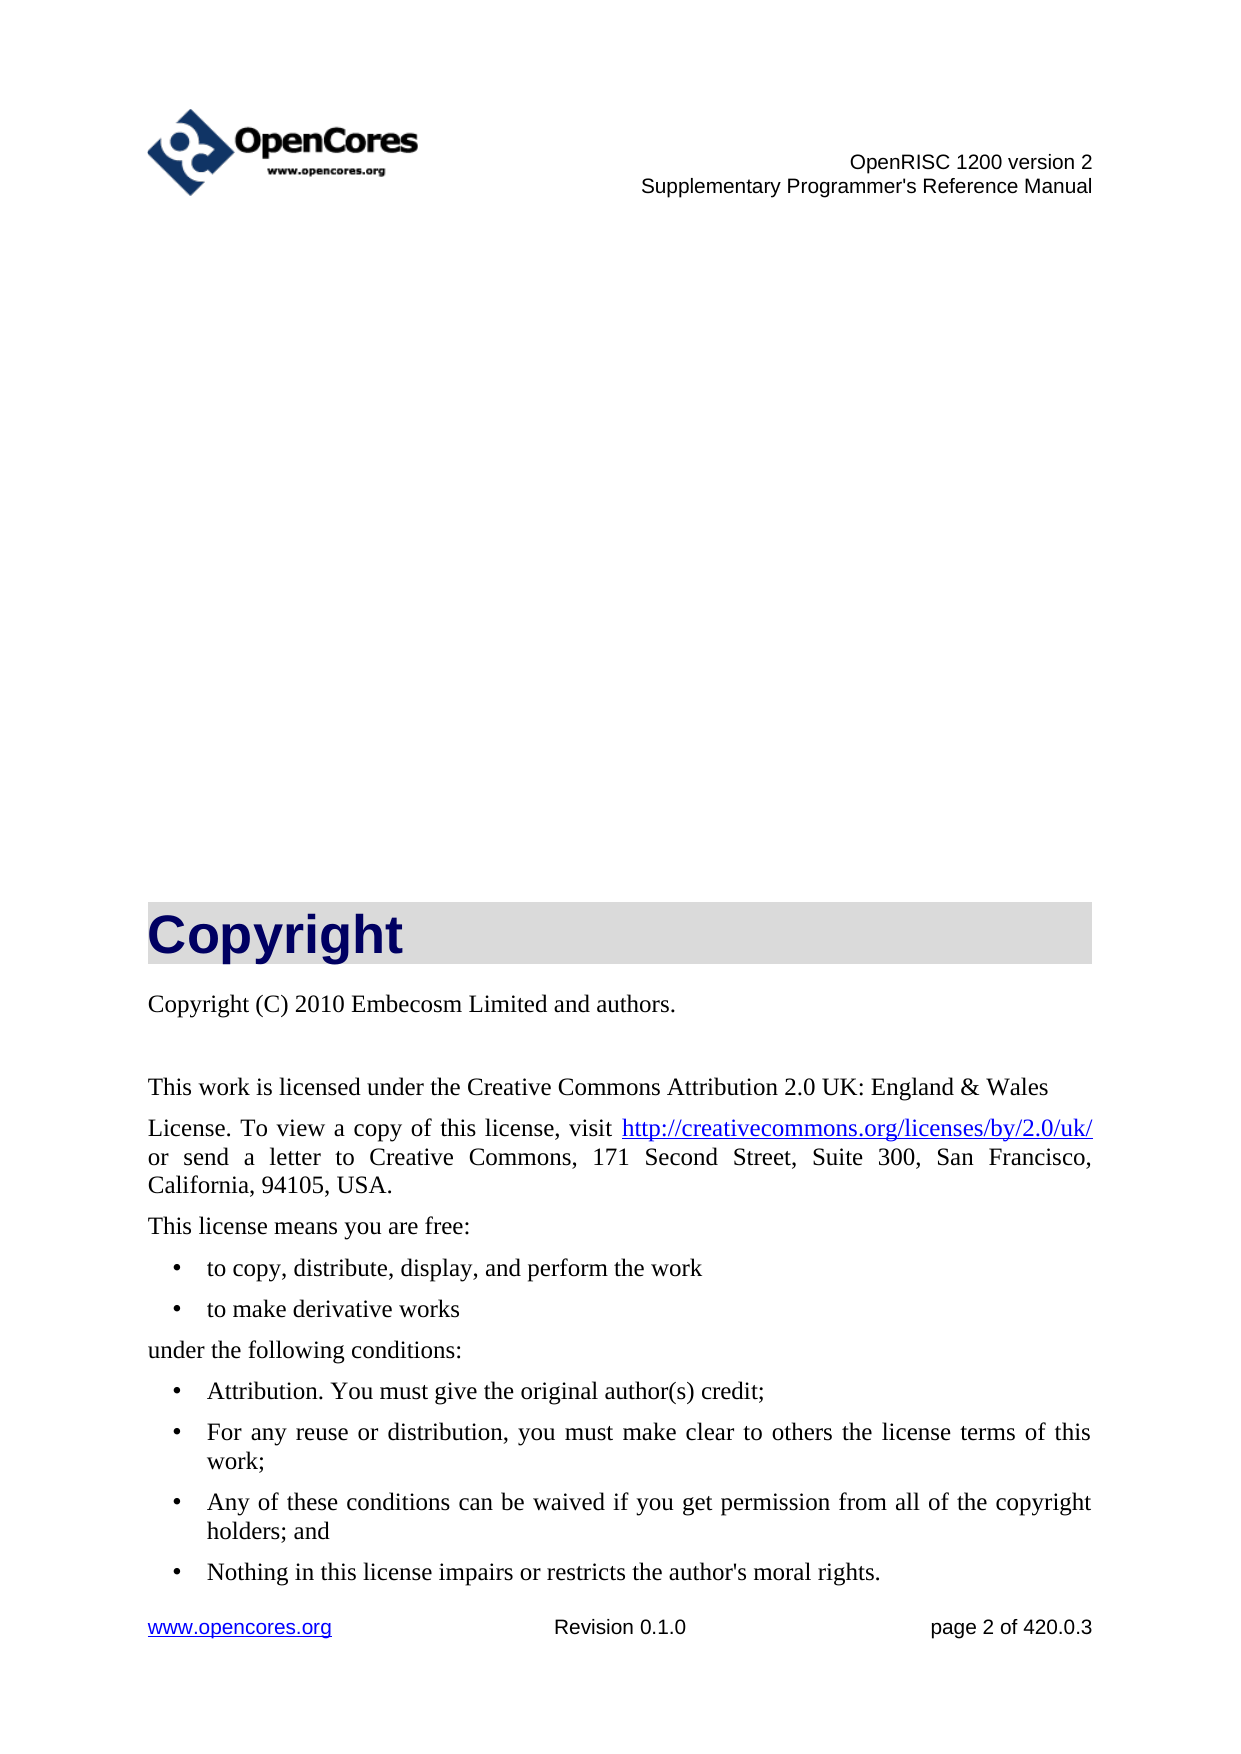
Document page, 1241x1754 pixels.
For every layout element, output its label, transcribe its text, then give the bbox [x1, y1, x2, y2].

text Copyright (C) 2010 Embecosm Limited and authors. [148, 989, 1092, 1018]
list For any reuse or distribution, you must make clear to others the license terms of this work; [177, 1417, 1092, 1475]
list to make derivative works [177, 1294, 1092, 1322]
subtitle Copyright [148, 902, 1092, 964]
list Any of these conditions can be waived if you get permission from all of the copyright holders; and [177, 1487, 1092, 1544]
list to copy, distribute, display, and perform the work [177, 1253, 1092, 1281]
list Attribution. You must give the original author(s) credit; [177, 1376, 1092, 1405]
picture [147, 109, 418, 196]
text This license means you are free: [148, 1211, 1092, 1240]
text License. To view a copy of this license, visit http://creativecommons.org/licenses/by/2.0/uk/ or send a letter to Creative Commons, 171 Second Street, Suite 300, San Francisco, California, 94105, USA. [148, 1113, 1092, 1199]
text This work is licensed under the Creative Commons Attribution 2.0 UK: England & Wales [148, 1072, 1092, 1100]
list Nothing in this license impairs or restricts the author's moral rights. [177, 1557, 1092, 1586]
text under the following conditions: [148, 1335, 1092, 1364]
